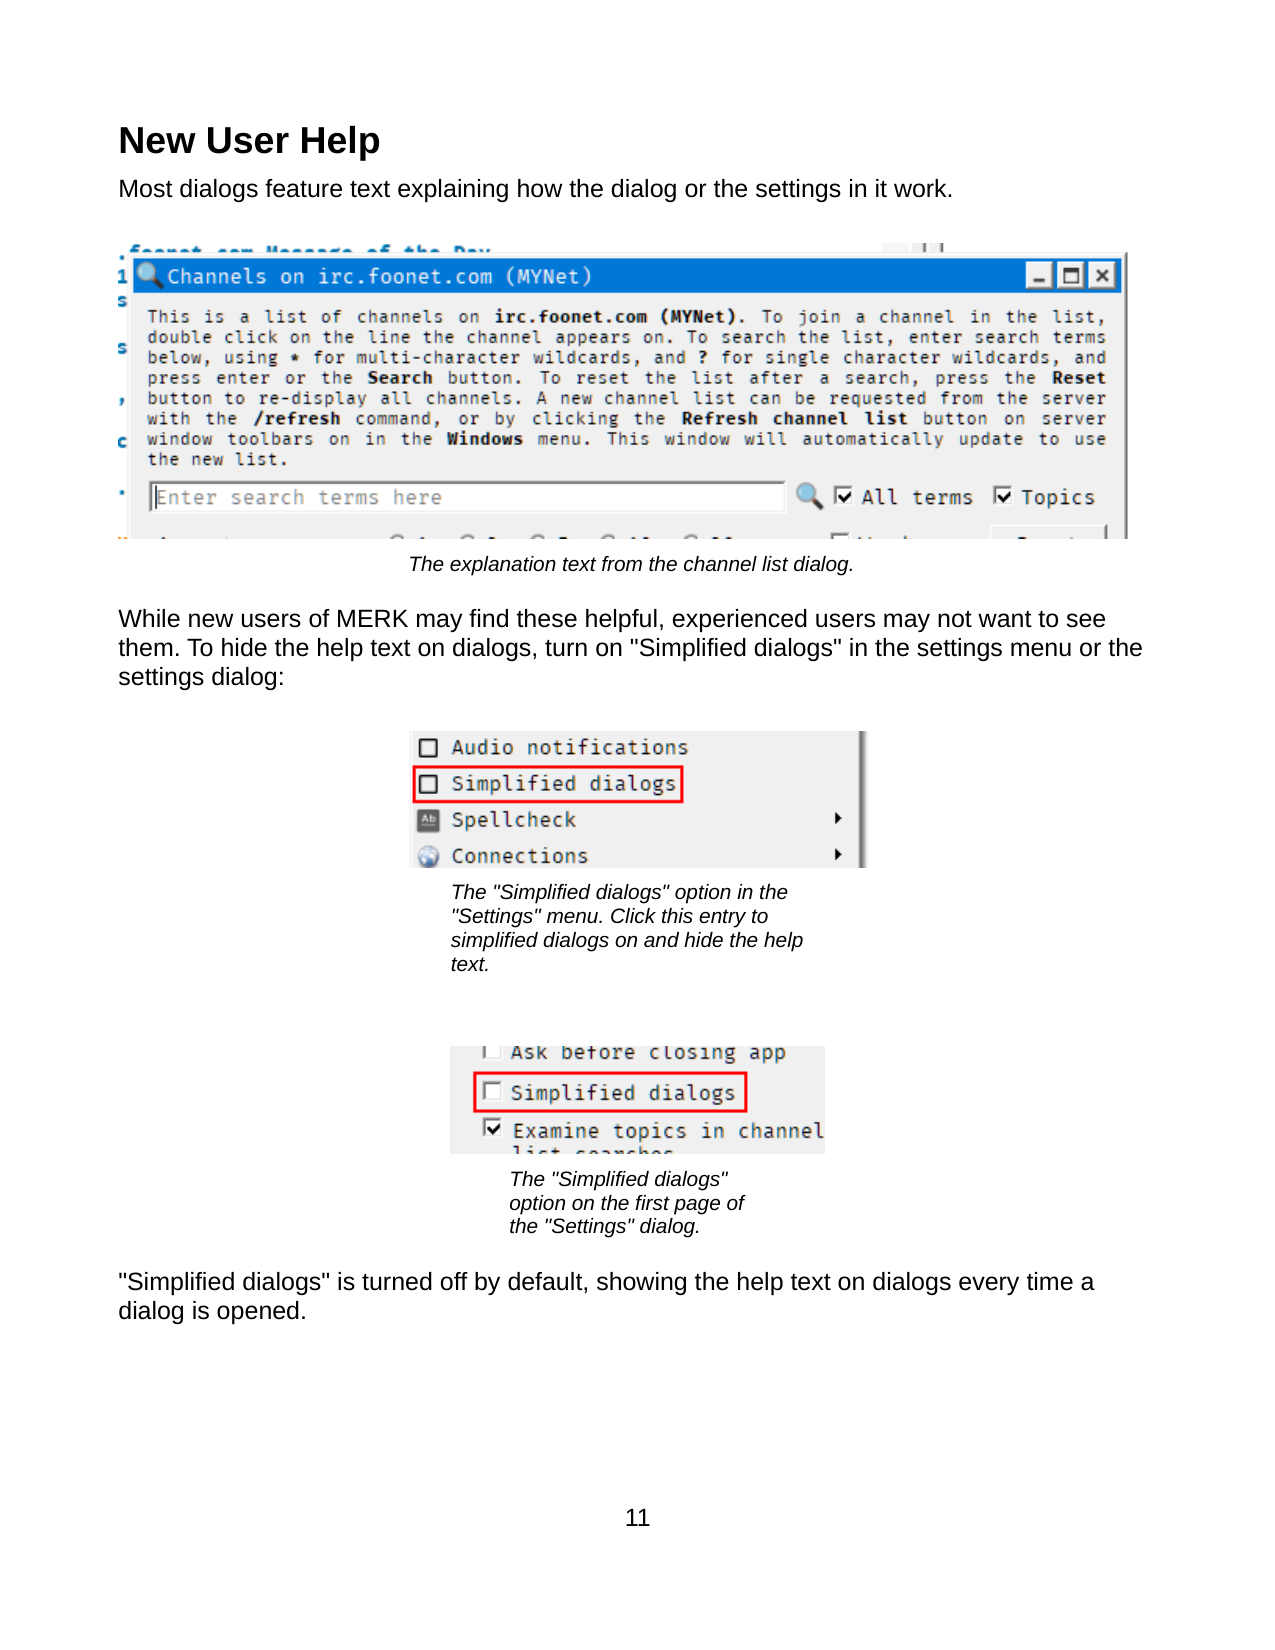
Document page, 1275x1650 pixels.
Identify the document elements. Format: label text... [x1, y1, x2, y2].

text "Simplified dialogs" is turned off by default, showing the help text on dialogs every time a dialog is opened. [118, 1267, 1157, 1324]
text The explanation text from the channel list dialog. [177, 539, 1086, 576]
picture [450, 1046, 826, 1154]
picture [118, 243, 1145, 539]
subtitle New User Help [118, 118, 1157, 161]
text The "Simplified dialogs" option in the "Settings" menu. Click this entry to simplified dialogs on and hide the help text. [451, 868, 824, 976]
text The "Simplified dialogs" option on the first page of the "Settings" dialog. [509, 1154, 766, 1238]
text While new users of MERK may find these helpful, experienced users may not want to see them. To hide the help text on dialogs, turn on "Simplified dialogs" in the settings menu or the settings dialog: [118, 604, 1157, 691]
picture [391, 731, 884, 868]
text Most dialogs feature text explaining how the dialog or the settings in it work. [118, 174, 1157, 202]
